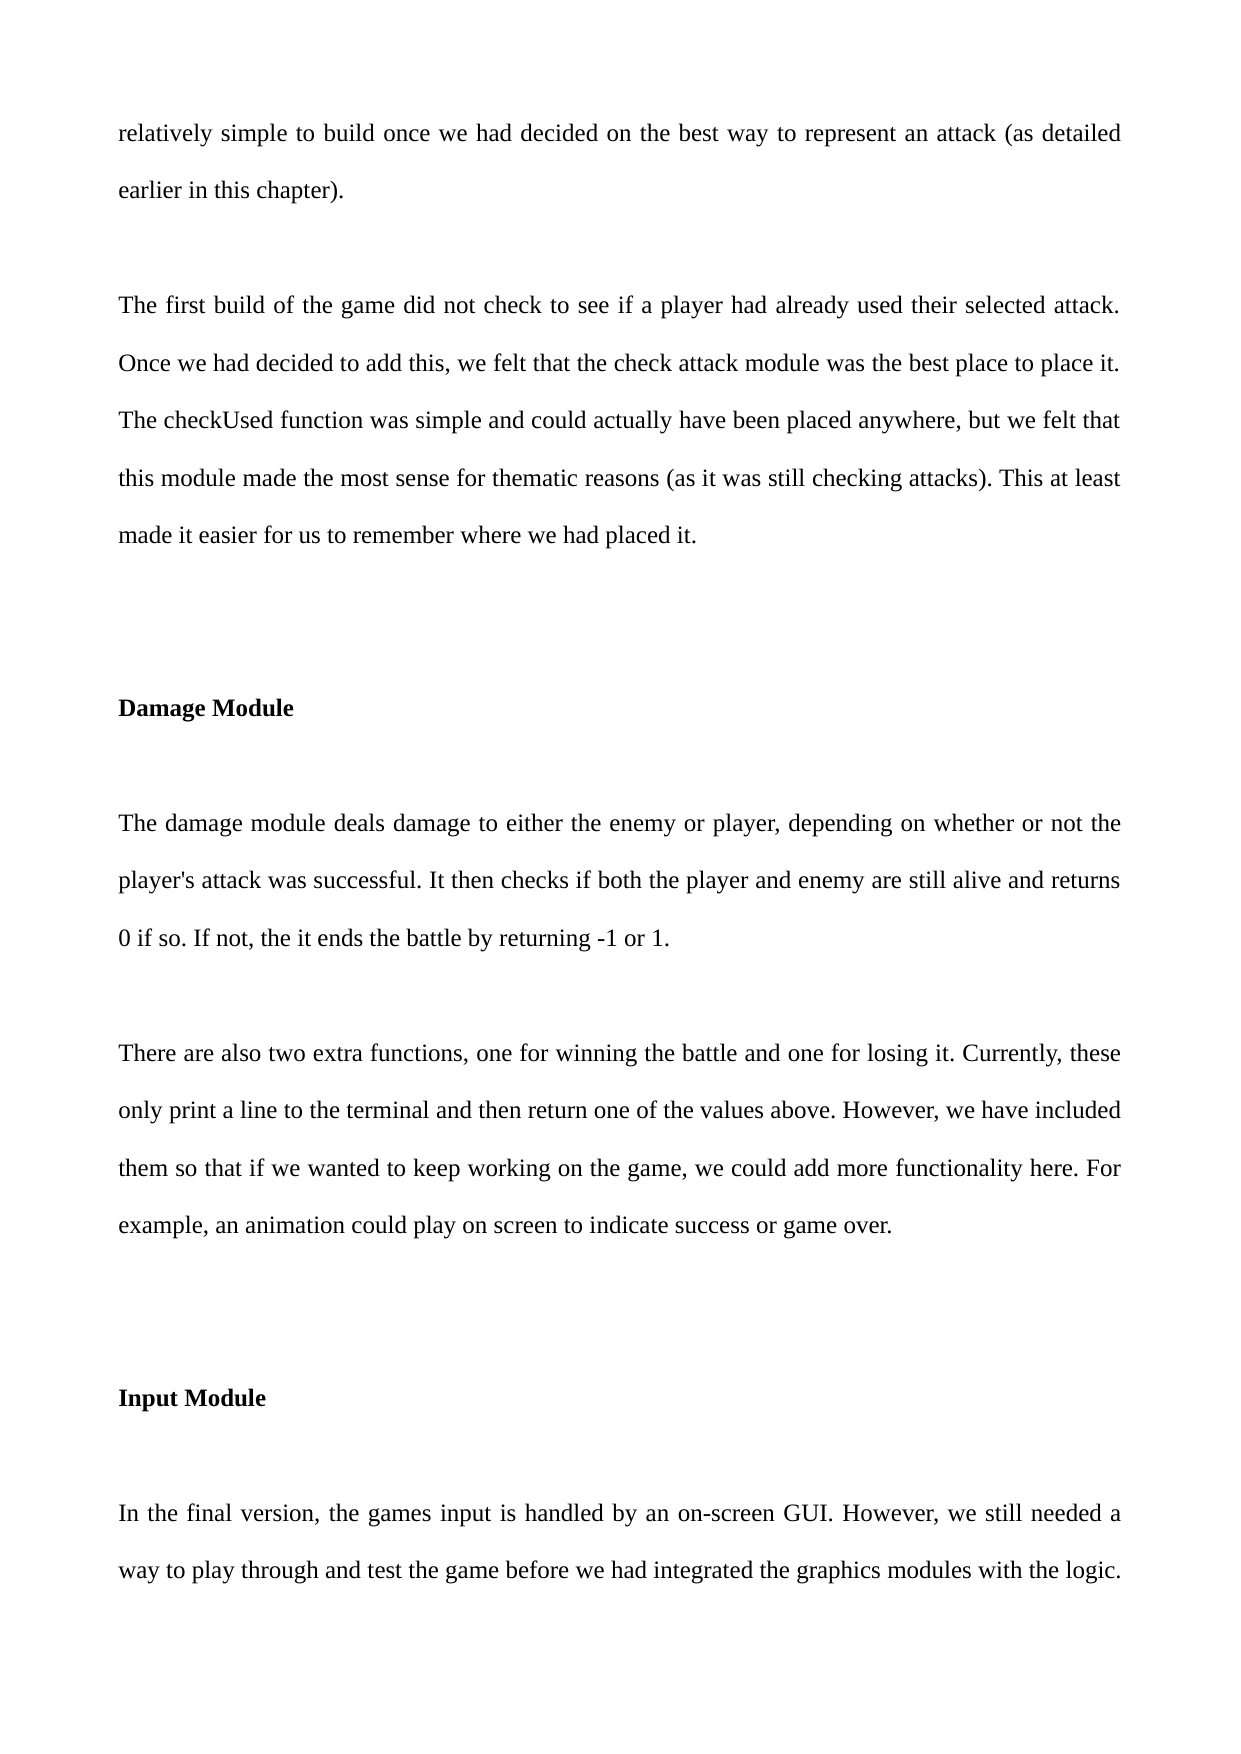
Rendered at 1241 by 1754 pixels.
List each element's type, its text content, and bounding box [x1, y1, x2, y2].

text Damage Module [118, 693, 1122, 722]
text relatively simple to build once we had decided on the best way to represent an attack (as detailed earlier in this chapter). [118, 118, 1122, 204]
text The first build of the game did not check to see if a player had already used their selected attack. Once we had decided to add this, we felt that the check attack module was the best place to place it. The checkUsed function was simple and could actually have been placed anywhere, but we felt that this module made the most sense for thematic reasons (as it was still checking attacks). This at least made it easier for us to remember where we had placed it. [118, 291, 1122, 549]
text Input Module [118, 1383, 1122, 1412]
text In the final version, the games input is handled by an on-screen GUI. However, we still needed a way to play through and test the game before we had integrated the graphics modules with the logic. [118, 1498, 1122, 1584]
text There are also two extra functions, one for winning the battle and one for losing it. Currently, these only print a line to the terminal and then return one of the values above. However, we have included them so that if we wanted to keep working on the game, we could add more functionality here. For example, an animation could play on screen to indicate success or game over. [118, 1038, 1122, 1239]
text The damage module deals damage to either the enemy or player, depending on whether or not the player's attack was successful. It then checks if both the player and enemy are still alive and returns 0 if so. If not, the it ends the battle by returning -1 or 1. [118, 808, 1122, 952]
